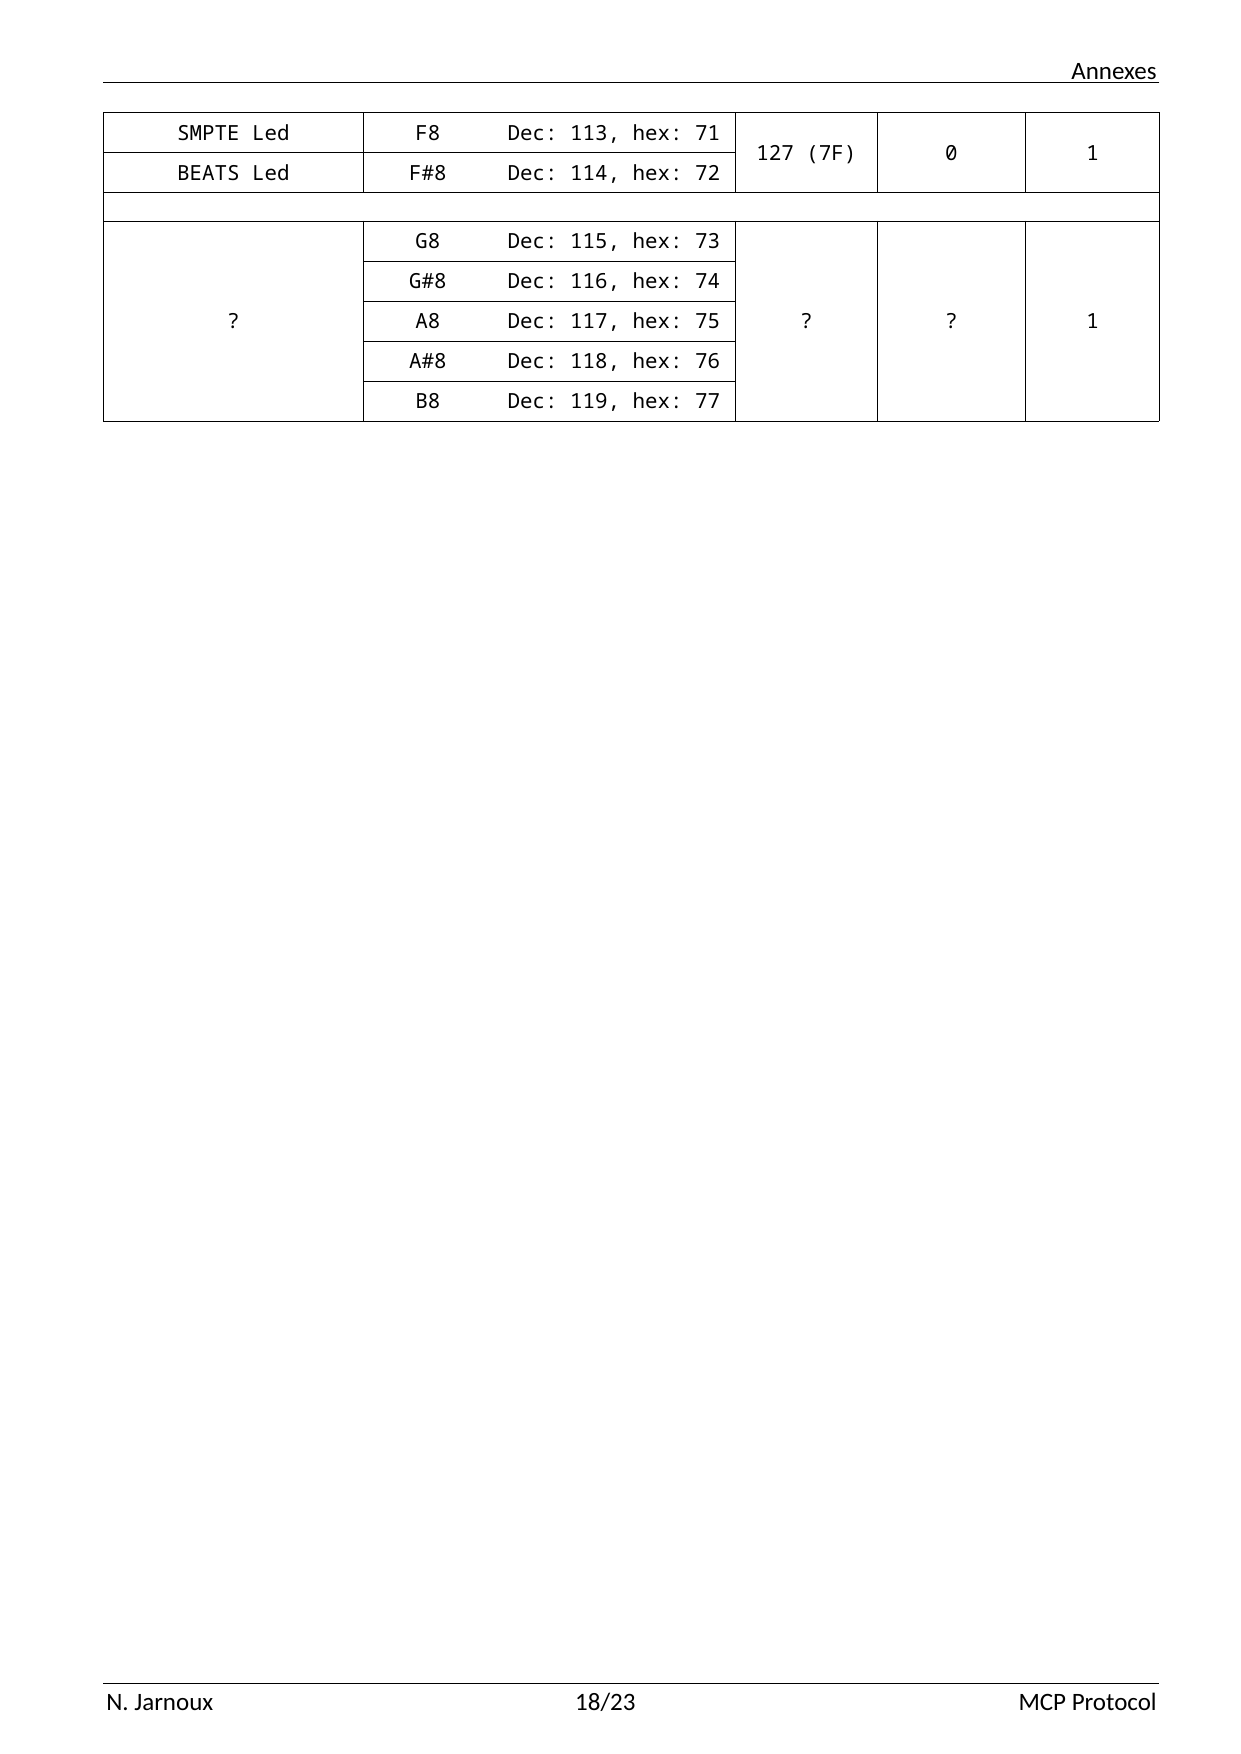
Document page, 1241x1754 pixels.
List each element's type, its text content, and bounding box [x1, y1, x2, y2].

table_cell ? [104, 222, 363, 421]
table_cell 127 (7F) [736, 113, 877, 192]
table_cell 1 [1026, 222, 1159, 421]
table_cell B8 [364, 382, 492, 421]
table_cell ? [736, 222, 877, 421]
table_cell Dec: 113, hex: 71 [492, 113, 735, 152]
table_cell 0 [878, 113, 1025, 192]
table_cell G#8 [364, 262, 492, 301]
table_cell G8 [364, 222, 492, 261]
table_cell Dec: 114, hex: 72 [492, 153, 735, 192]
table_cell BEATS Led [104, 153, 363, 192]
table_cell [104, 193, 1159, 221]
table_cell F8 [364, 113, 492, 152]
table_cell A8 [364, 302, 492, 341]
table_cell Dec: 119, hex: 77 [492, 382, 735, 421]
table_cell Dec: 118, hex: 76 [492, 342, 735, 381]
table_cell Dec: 116, hex: 74 [492, 262, 735, 301]
table_cell F#8 [364, 153, 492, 192]
table_cell Dec: 115, hex: 73 [492, 222, 735, 261]
table_cell Dec: 117, hex: 75 [492, 302, 735, 341]
table_cell ? [878, 222, 1025, 421]
table_cell A#8 [364, 342, 492, 381]
table_cell SMPTE Led [104, 113, 363, 152]
table_cell 1 [1026, 113, 1159, 192]
